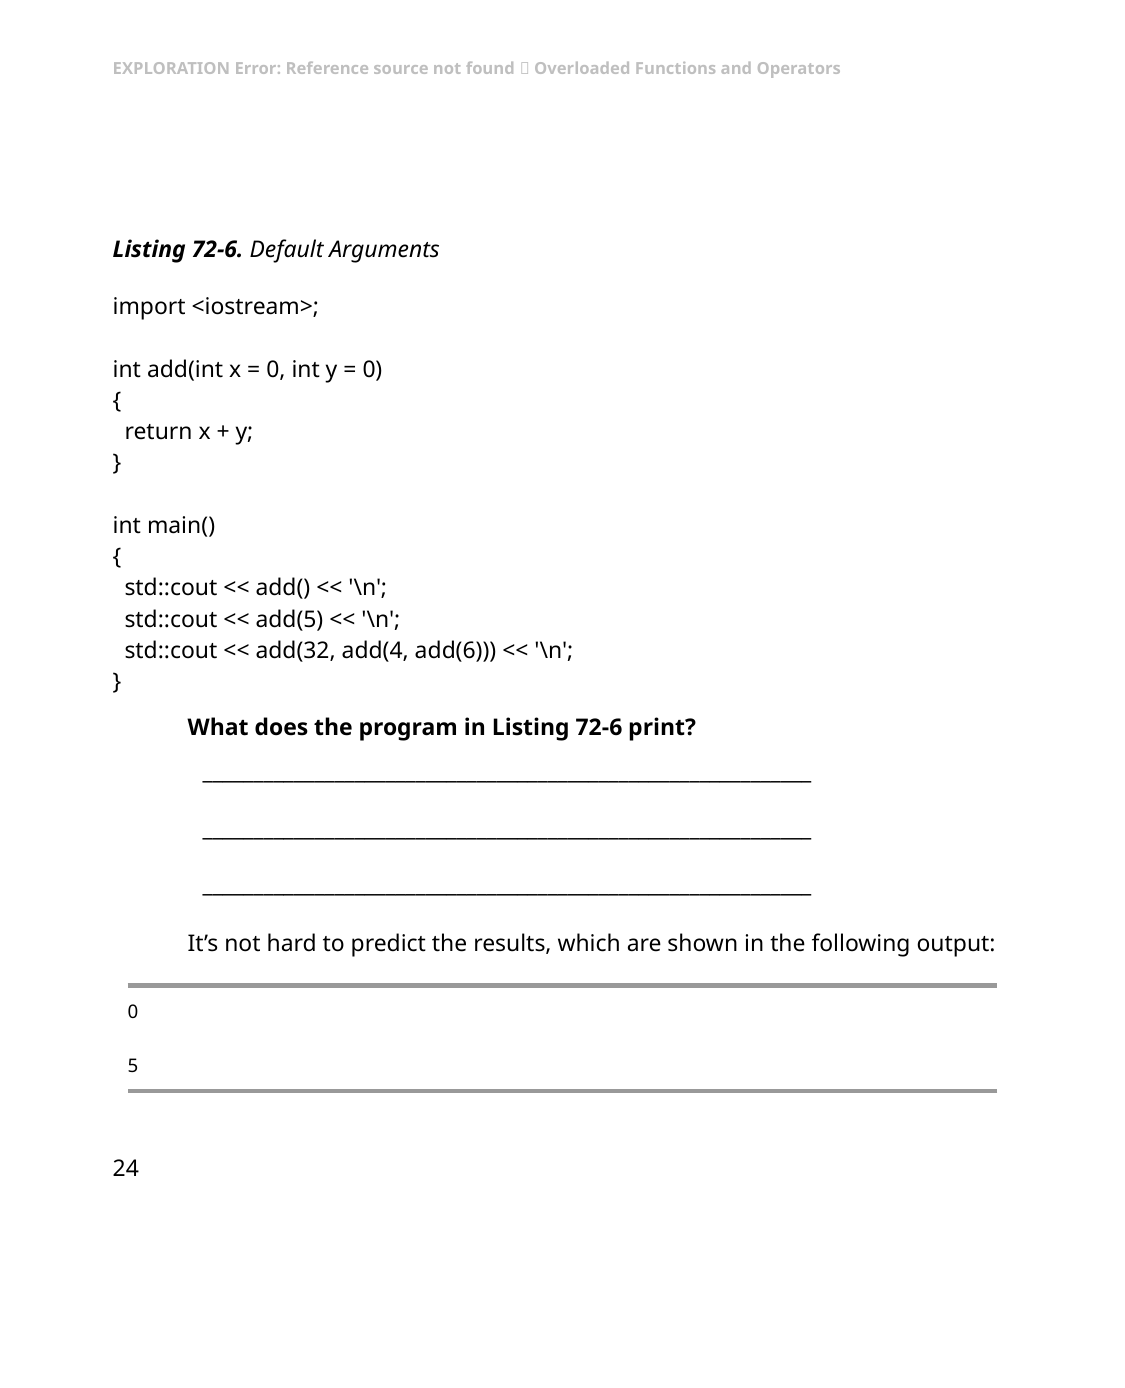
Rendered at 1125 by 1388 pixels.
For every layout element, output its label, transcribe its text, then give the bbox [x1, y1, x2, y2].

text } [112, 446, 1012, 478]
list ____________________________________________________________ [202, 868, 892, 899]
text { [112, 540, 1012, 571]
text import <iostream>; [112, 290, 1012, 321]
text 0 [127, 984, 997, 1024]
text It’s not hard to predict the results, which are shown in the following output: [112, 925, 1012, 958]
text Listing 72-6. Default Arguments [112, 233, 1012, 264]
text int add(int x = 0, int y = 0) [112, 353, 1012, 384]
text 5 [127, 1038, 997, 1093]
text std::cout << add(32, add(4, add(6))) << '\n'; [112, 634, 1012, 665]
text } [112, 665, 1012, 696]
text int main() [112, 509, 1012, 540]
text return x + y; [112, 415, 1012, 446]
text std::cout << add() << '\n'; [112, 571, 1012, 603]
list ____________________________________________________________ [202, 811, 892, 843]
text std::cout << add(5) << '\n'; [112, 603, 1012, 634]
text What does the program in Listing 72-6 print? [112, 709, 1012, 742]
list ____________________________________________________________ [202, 755, 892, 786]
text { [112, 384, 1012, 415]
